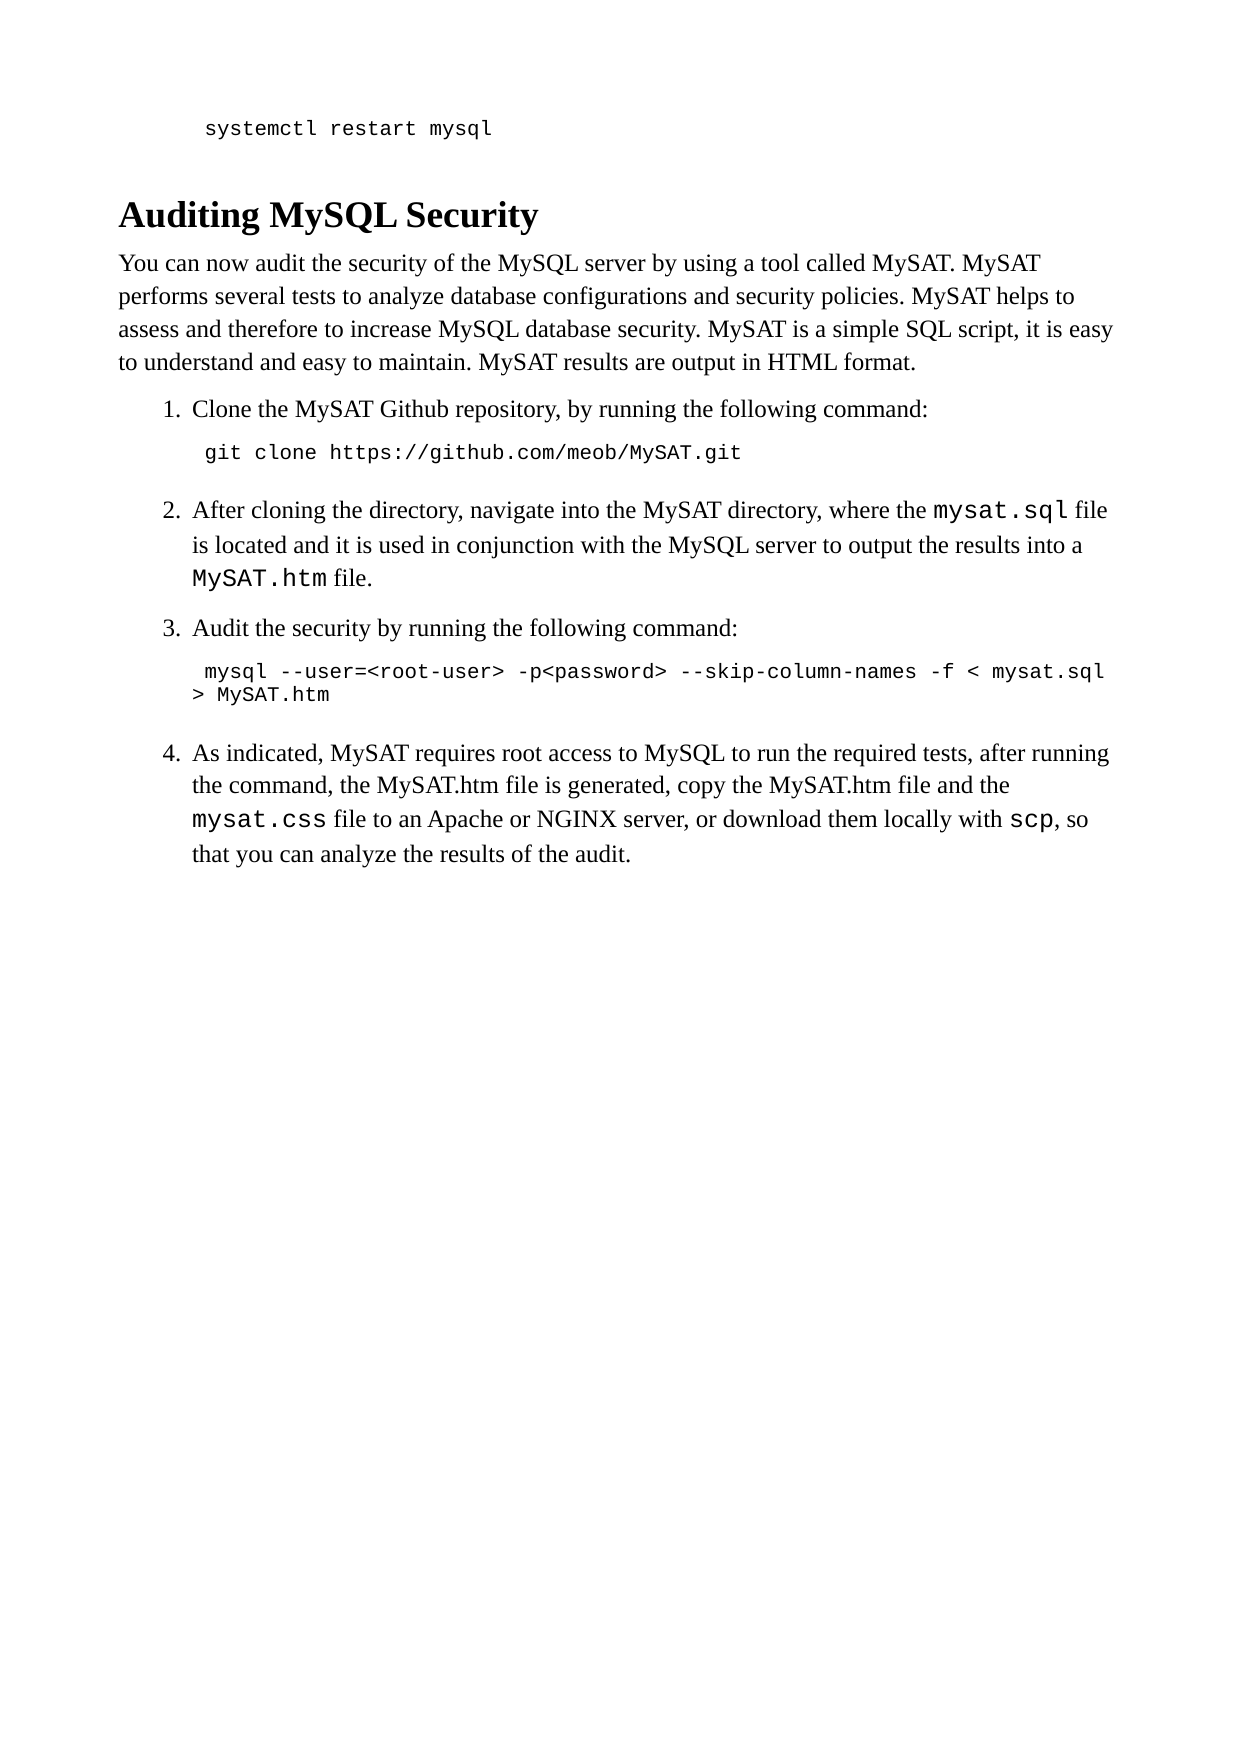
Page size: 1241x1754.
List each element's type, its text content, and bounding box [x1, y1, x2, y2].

list git clone https://github.com/meob/MySAT.git [162, 442, 1122, 466]
list systemctl restart mysql [162, 118, 1122, 142]
list As indicated, MySAT requires root access to MySQL to run the required tests, after running the command, the MySAT.htm file is generated, copy the MySAT.htm file and the mysat.css file to an Apache or NGINX server, or download them locally with scp, so that you can analyze the results of the audit. [162, 738, 1122, 867]
text You can now audit the security of the MySQL server by using a tool called MySAT. MySAT performs several tests to analyze database configurations and security policies. MySAT helps to assess and therefore to increase MySQL database security. MySAT is a simple SQL script, it is easy to understand and easy to maintain. MySAT results are output in HTML format. [118, 248, 1122, 376]
list After cloning the directory, navigate into the MySAT directory, where the mysat.sql file is located and it is used in conjunction with the MySQL server to output the results into a MySAT.htm file. [162, 495, 1122, 594]
list mysql --user=<root-user> -p<password> --skip-column-names -f < mysat.sql > MySAT.htm [162, 661, 1122, 708]
list Clone the MySAT Github repository, by running the following command: [162, 394, 1122, 423]
subtitle Auditing MySQL Security [118, 192, 1122, 235]
list Audit the security by running the following command: [162, 613, 1122, 642]
